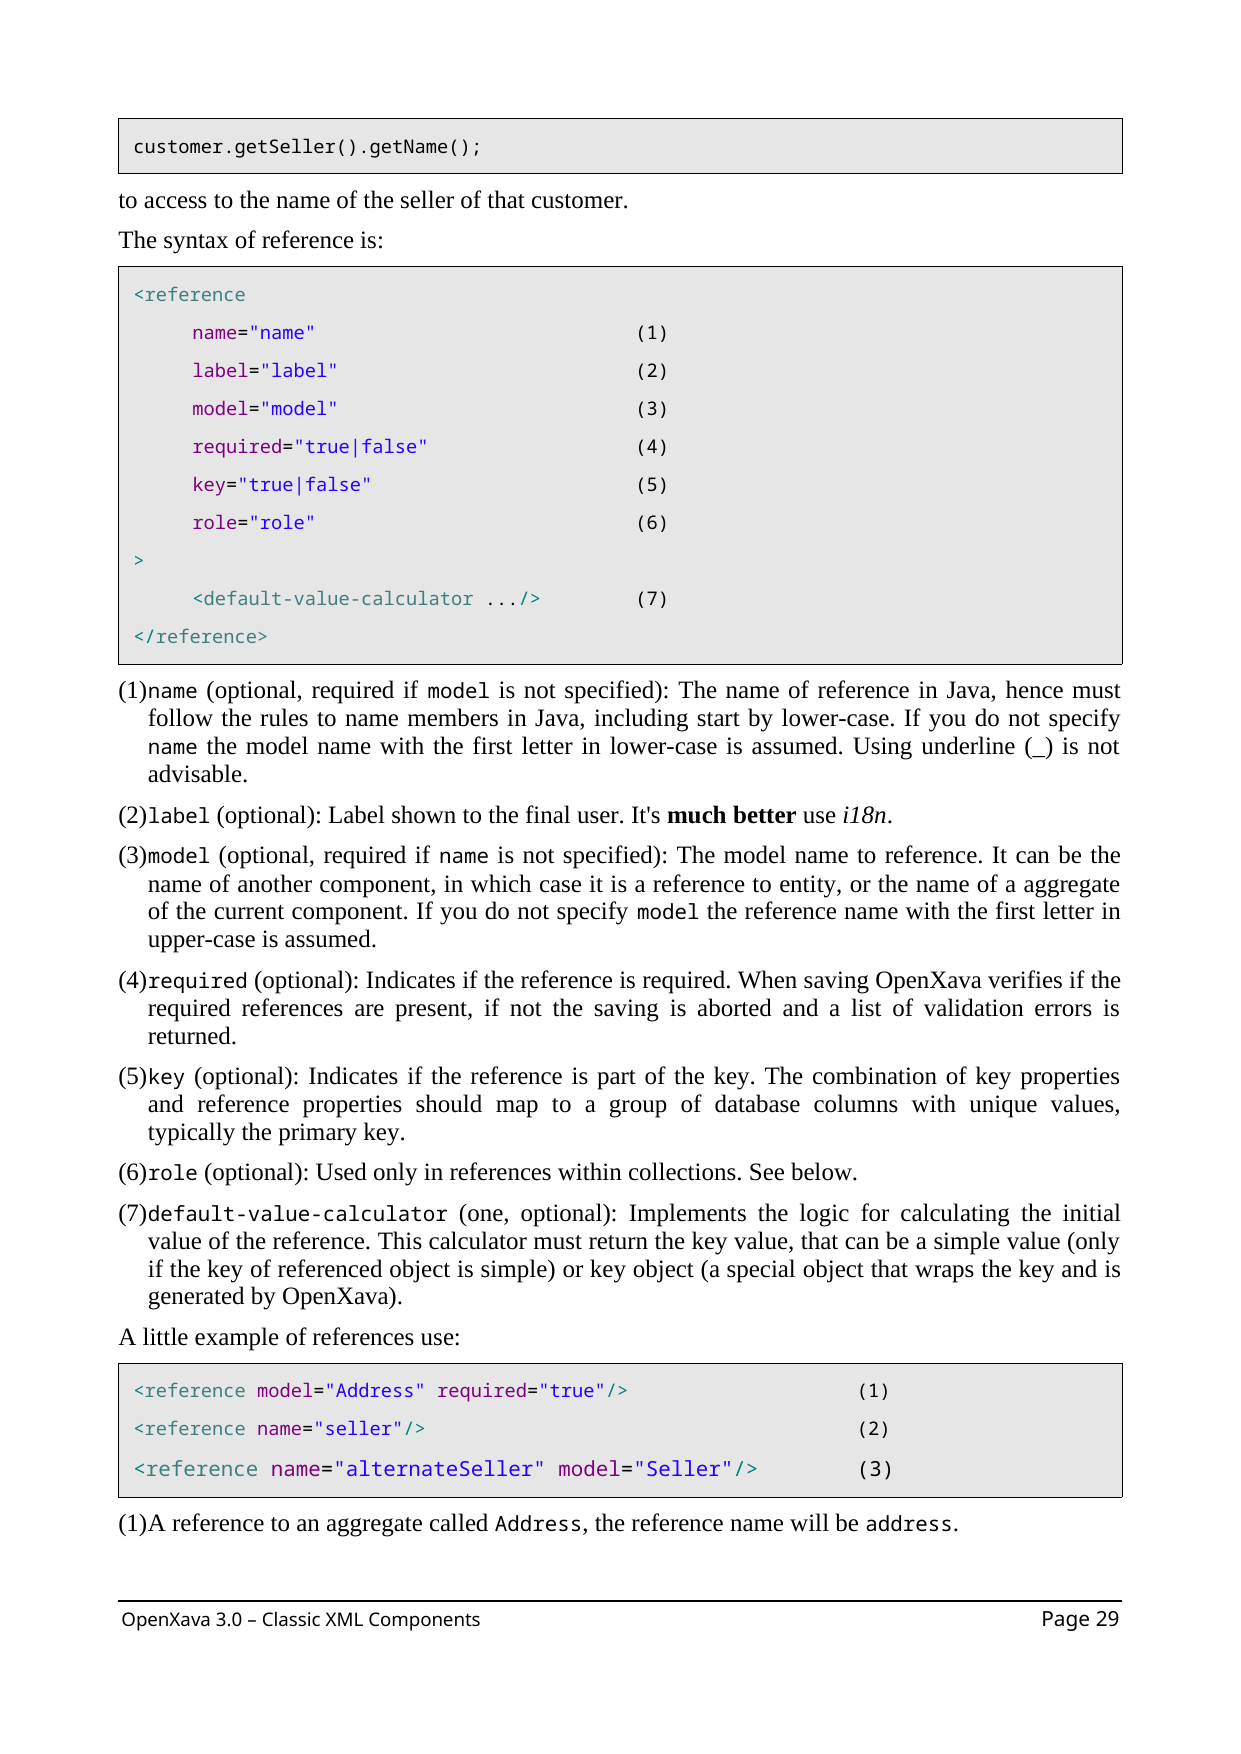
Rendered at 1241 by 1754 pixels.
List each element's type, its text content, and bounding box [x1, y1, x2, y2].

text <reference model="Address" required="true"/> (1) [119, 1364, 1122, 1401]
text <reference [119, 267, 1122, 304]
list label (optional): Label shown to the final user. It's much better use i18n. [118, 801, 1122, 829]
text required="true|false" (4) [119, 418, 1122, 456]
text role="role" (6) [119, 494, 1122, 532]
text <default-value-calculator .../> (7) [119, 571, 1122, 608]
text model="model" (3) [119, 380, 1122, 418]
text A little example of references use: [118, 1323, 1122, 1350]
text customer.getSeller().getName(); [119, 119, 1122, 173]
list key (optional): Indicates if the reference is part of the key. The combination of key properties and reference properties should map to a group of database columns with unique values, typically the primary key. [118, 1062, 1122, 1146]
list name (optional, required if model is not specified): The name of reference in Java, hence must follow the rules to name members in Java, including start by lower-case. If you do not specify name the model name with the first letter in lower-case is assumed. Using underline (_) is not advisable. [118, 676, 1122, 788]
list A reference to an aggregate called Address, the reference name will be address. [118, 1509, 1122, 1538]
list default-value-calculator (one, optional): Implements the logic for calculating the initial value of the reference. This calculator must return the key value, that can be a simple value (only if the key of referenced object is simple) or key object (a special object that wraps the key and is generated by OpenXava). [118, 1199, 1122, 1310]
list role (optional): Used only in references within collections. See below. [118, 1158, 1122, 1186]
text The syntax of reference is: [118, 226, 1122, 254]
text > [119, 532, 1122, 571]
text key="true|false" (5) [119, 456, 1122, 494]
text <reference name="alternateSeller" model="Seller"/> (3) [119, 1439, 1122, 1497]
list model (optional, required if name is not specified): The model name to reference. It can be the name of another component, in which case it is a reference to entity, or the name of a aggregate of the current component. If you do not specify model the reference name with the first letter in upper-case is assumed. [118, 841, 1122, 953]
text name="name" (1) [119, 304, 1122, 342]
list required (optional): Indicates if the reference is required. When saving OpenXava verifies if the required references are present, if not the saving is aborted and a list of validation errors is returned. [118, 966, 1122, 1049]
text label="label" (2) [119, 342, 1122, 380]
text to access to the name of the seller of that customer. [118, 186, 1122, 214]
text </reference> [119, 608, 1122, 664]
text <reference name="seller"/> (2) [119, 1401, 1122, 1439]
